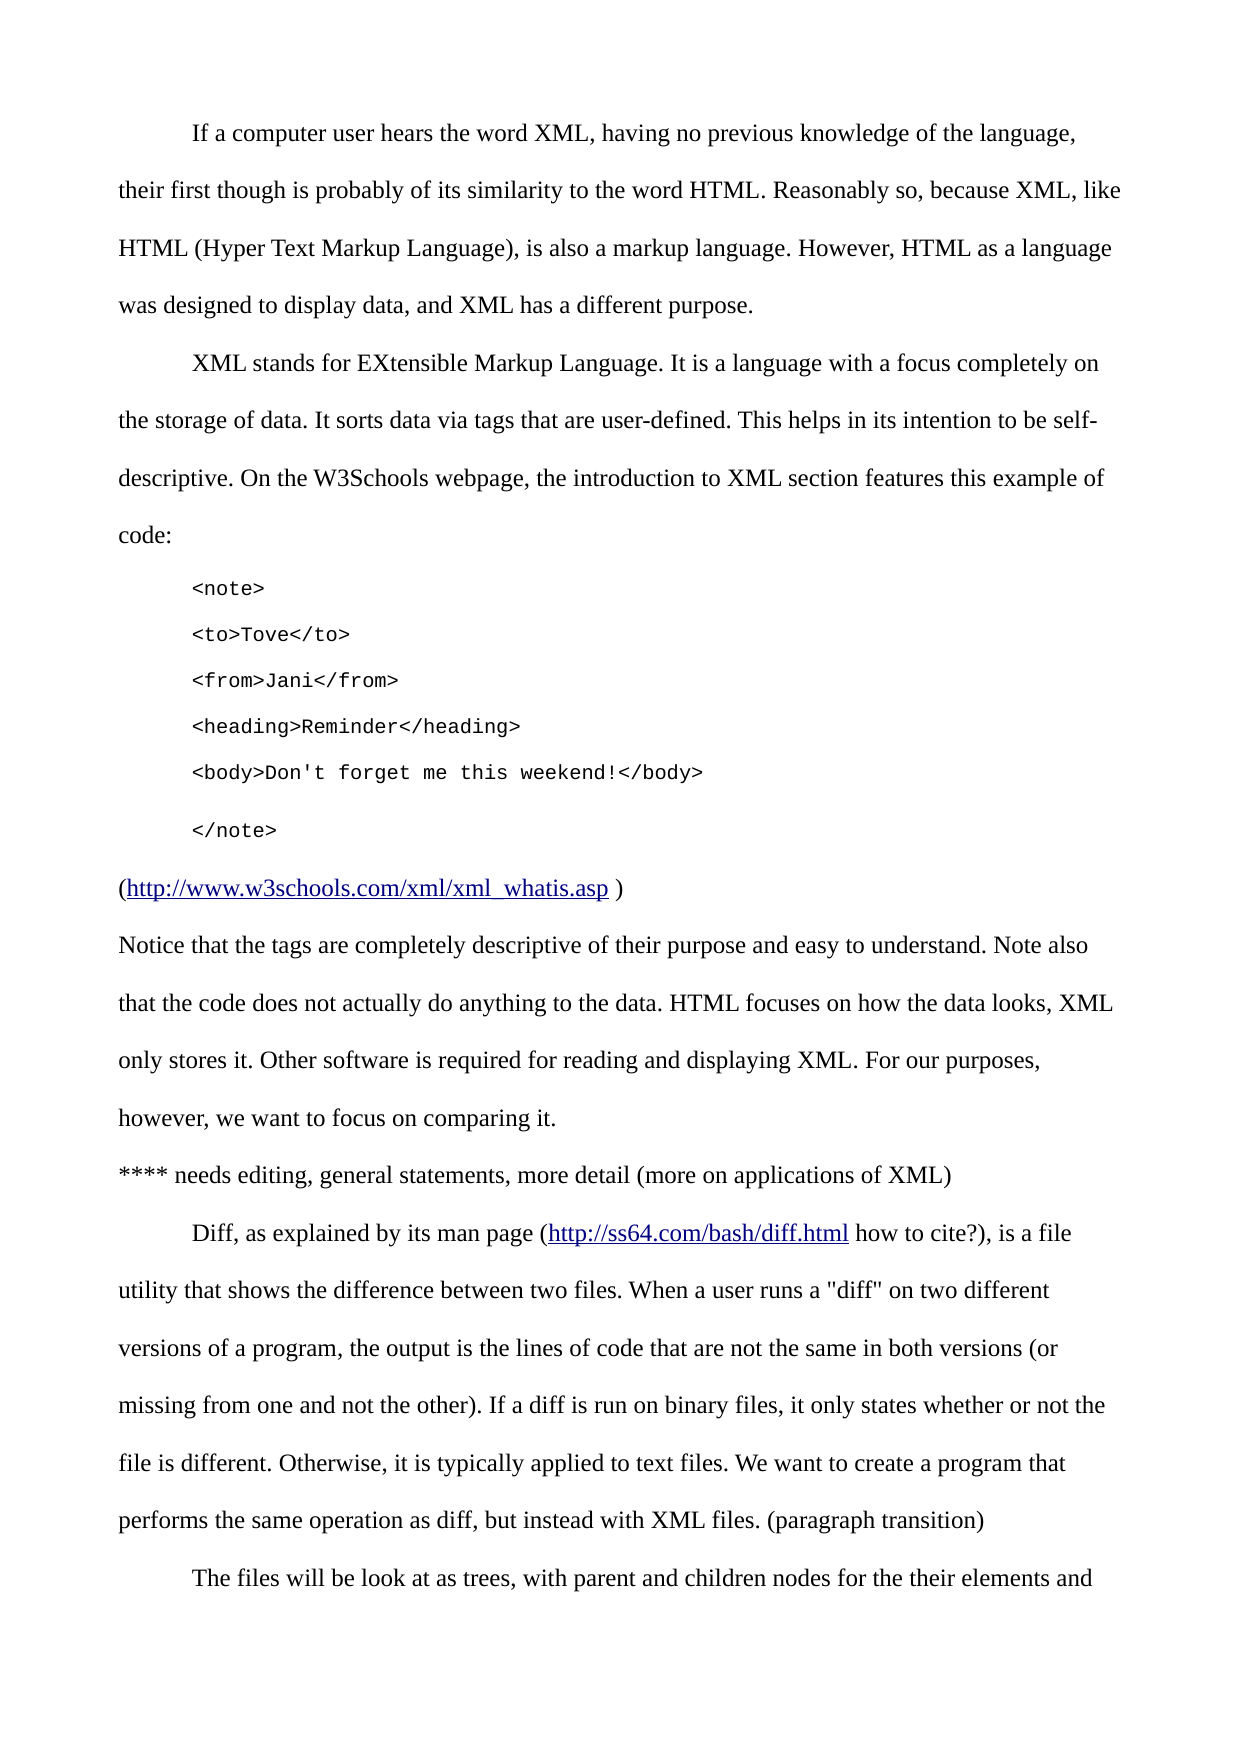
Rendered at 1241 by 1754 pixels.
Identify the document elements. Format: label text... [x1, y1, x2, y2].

text **** needs editing, general statements, more detail (more on applications of XML) [118, 1161, 1122, 1189]
text Notice that the tags are completely descriptive of their purpose and easy to understand. Note also that the code does not actually do anything to the data. HTML focuses on how the data looks, XML only stores it. Other software is required for reading and displaying XML. For our purposes, however, we want to focus on comparing it. [118, 931, 1122, 1132]
text (http://www.w3schools.com/xml/xml_whatis.asp ) [118, 873, 1122, 902]
text Diff, as explained by its man page (http://ss64.com/bash/diff.html how to cite?), is a file utility that shows the difference between two files. When a user runs a "diff" on two different versions of a program, the output is the lines of code that are not the same in both versions (or missing from one and not the other). If a diff is run on binary files, it only states whether or not the file is different. Otherwise, it is typically applied to text files. We want to create a program that performs the same operation as diff, but instead with XML files. (paragraph transition) [118, 1218, 1122, 1534]
text If a computer user hears the word XML, having no previous knowledge of the language, their first though is probably of its similarity to the word HTML. Reasonably so, because XML, like HTML (Hyper Text Markup Language), is also a markup language. However, HTML as a language was designed to display data, and XML has a different purpose. [118, 118, 1122, 319]
text XML stands for EXtensible Markup Language. It is a language with a focus completely on the storage of data. It sorts data via tags that are user-defined. This helps in its intention to be self-descriptive. On the W3Schools webpage, the introduction to XML section features this example of code: [118, 348, 1122, 549]
text <note> <to>Tove</to> <from>Jani</from> <heading>Reminder</heading> <body>Don't forget me this weekend!</body> </note> [118, 578, 1122, 843]
text The files will be look at as trees, with parent and children nodes for the their elements and [118, 1563, 1122, 1592]
